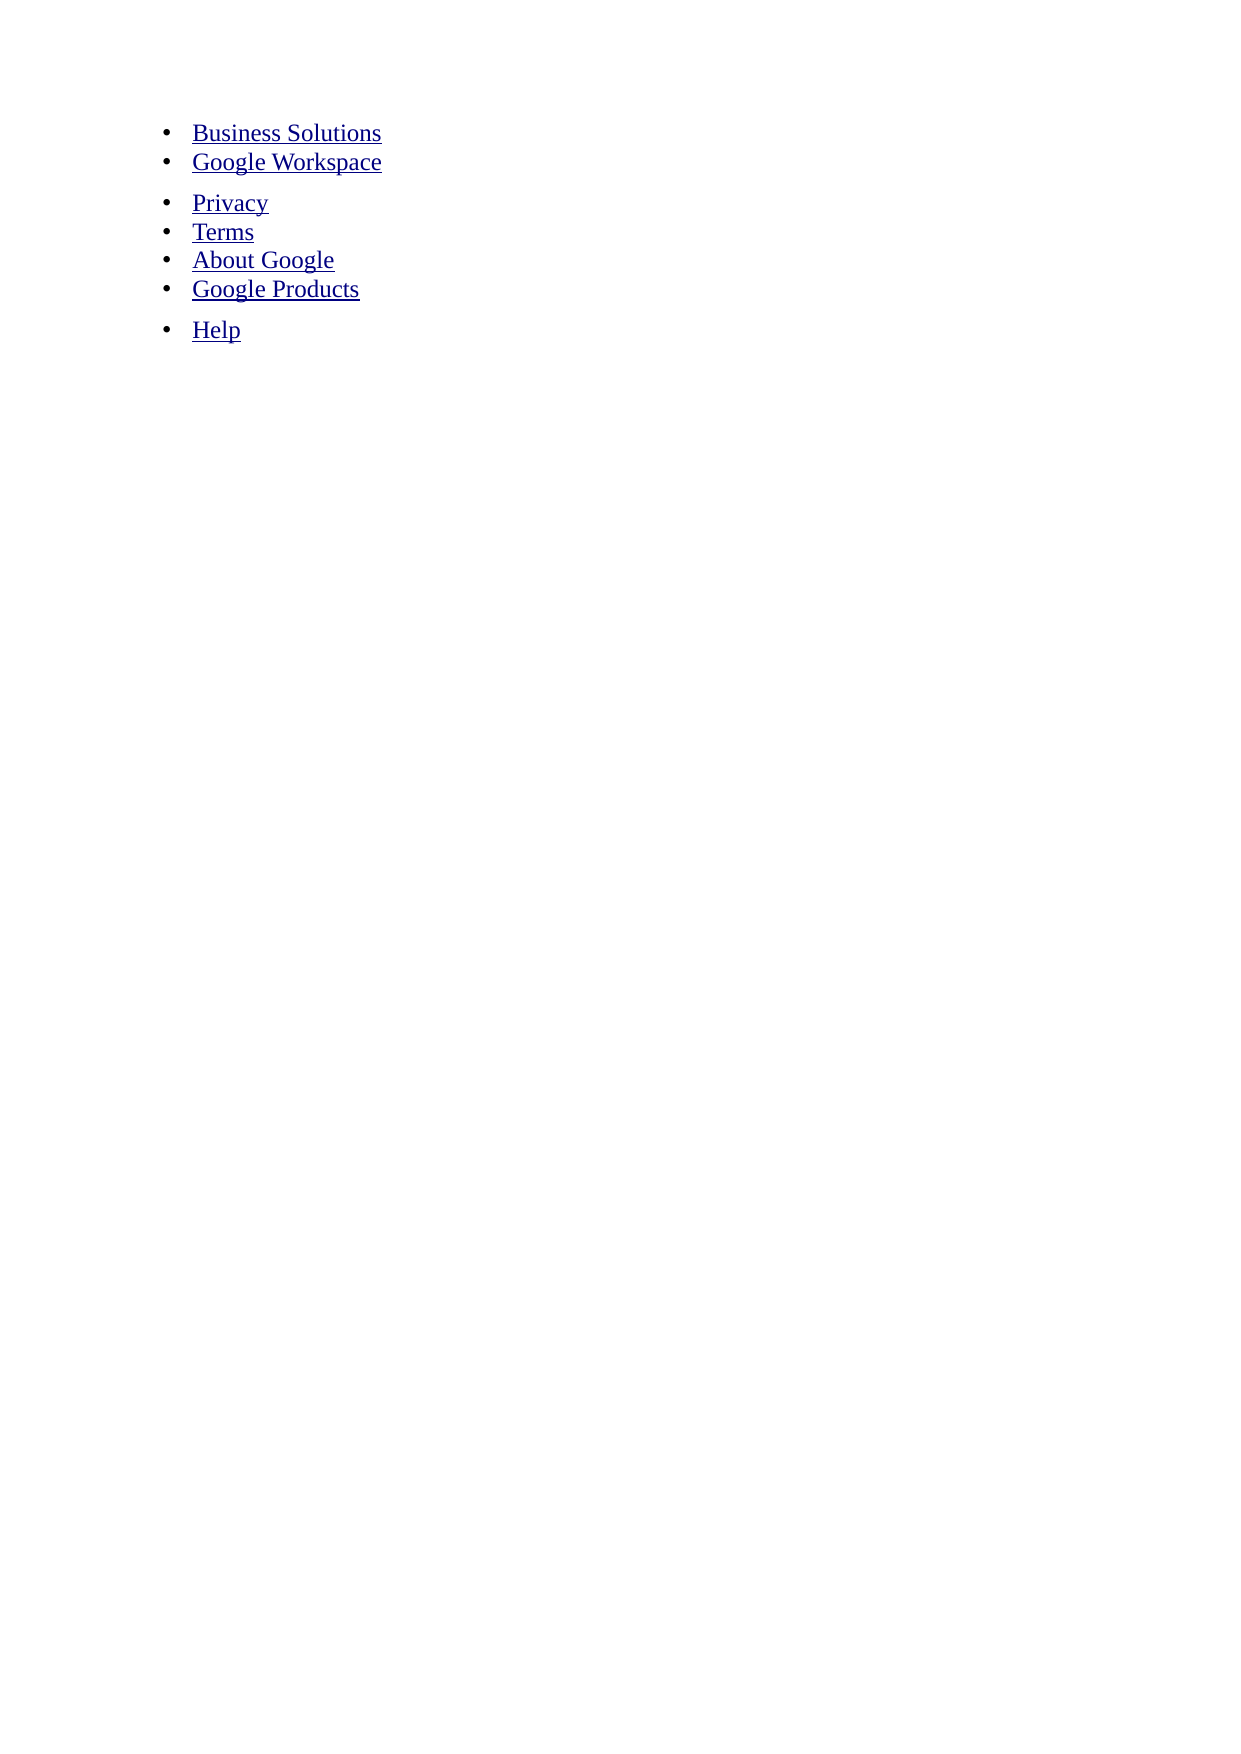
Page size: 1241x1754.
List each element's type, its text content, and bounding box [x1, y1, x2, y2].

list Privacy [162, 188, 1122, 217]
list Help [162, 316, 1122, 344]
list Google Workspace [162, 147, 1122, 176]
list Google Products [162, 274, 1122, 303]
list About Google [162, 246, 1122, 274]
list Terms [162, 217, 1122, 246]
list Business Solutions [162, 118, 1122, 147]
